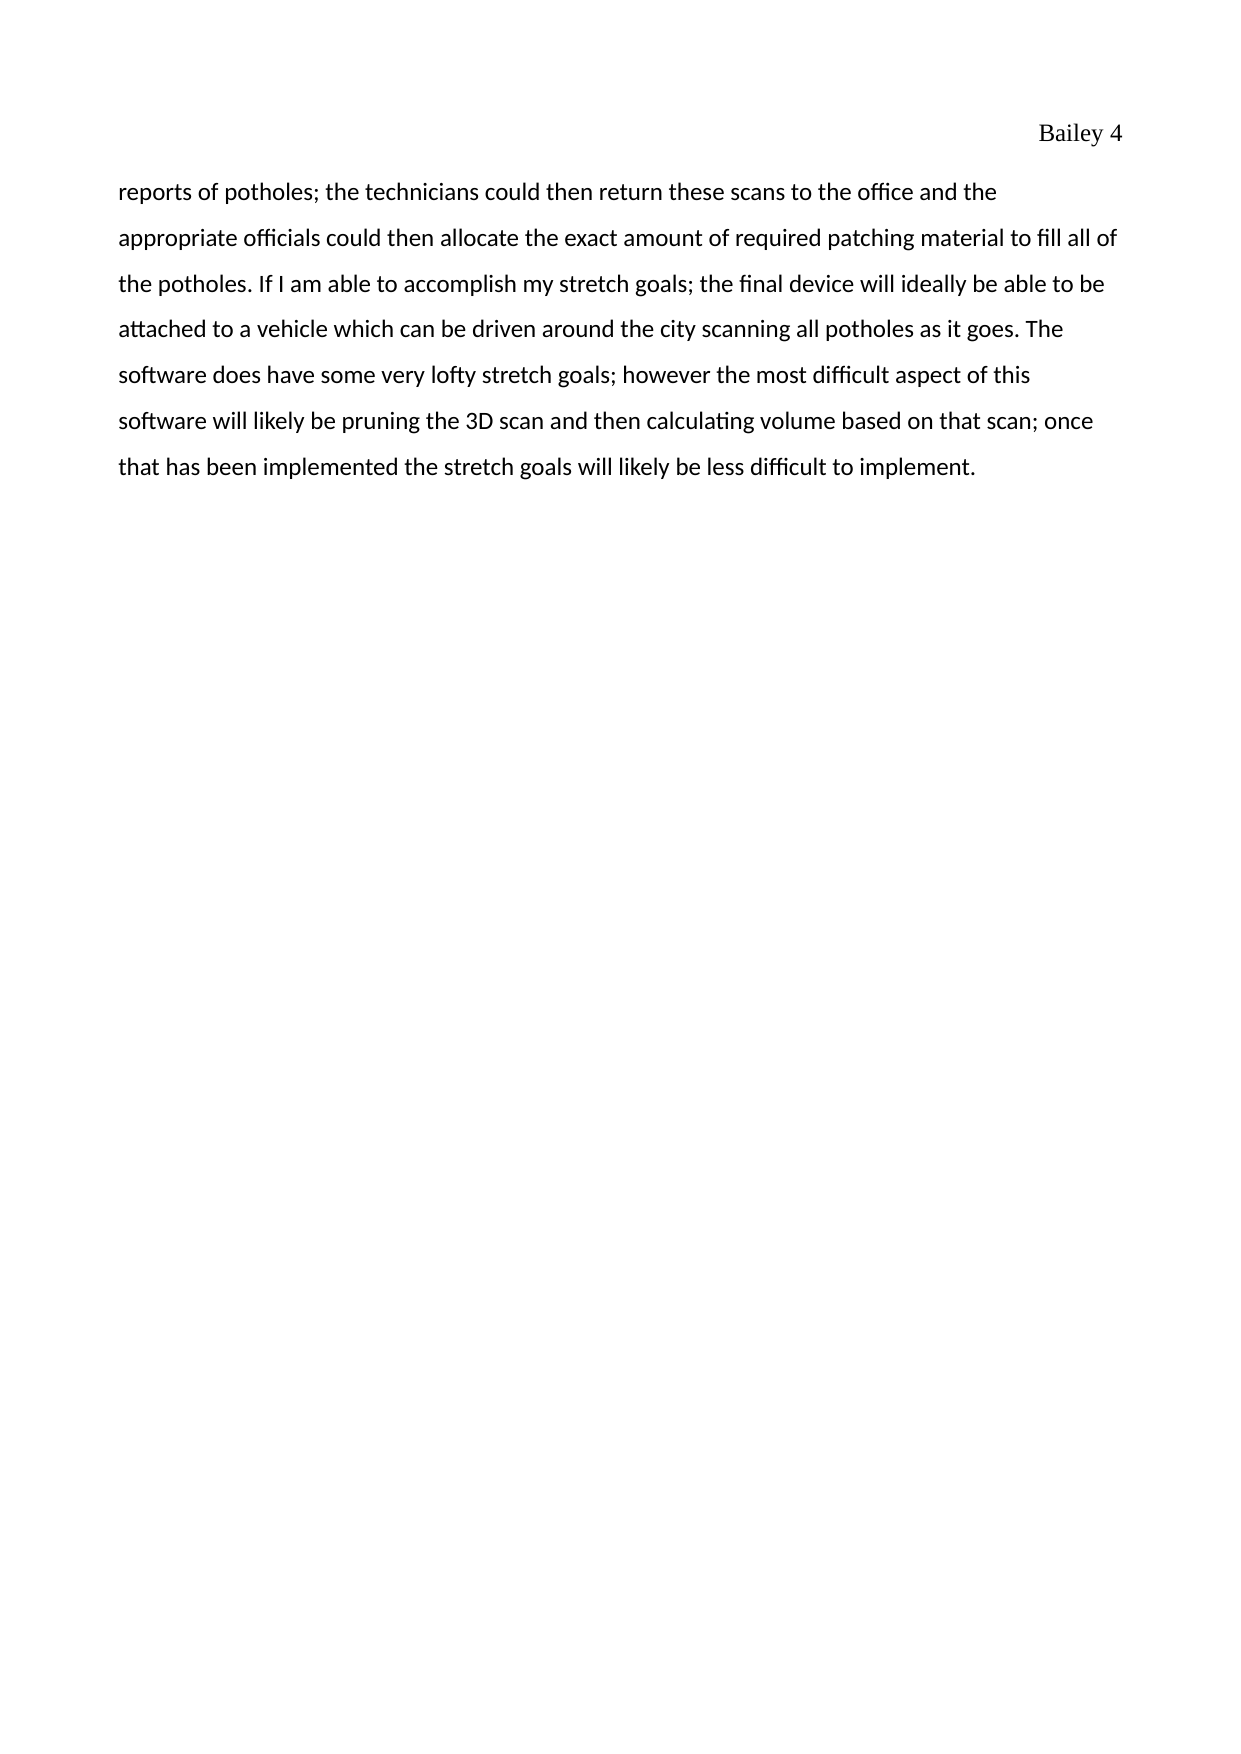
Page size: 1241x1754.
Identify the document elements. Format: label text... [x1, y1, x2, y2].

text reports of potholes; the technicians could then return these scans to the office and the appropriate officials could then allocate the exact amount of required patching material to fill all of the potholes. If I am able to accomplish my stretch goals; the final device will ideally be able to be attached to a vehicle which can be driven around the city scanning all potholes as it goes. The software does have some very lofty stretch goals; however the most difficult aspect of this software will likely be pruning the 3D scan and then calculating volume based on that scan; once that has been implemented the stretch goals will likely be less difficult to implement. [118, 176, 1122, 481]
